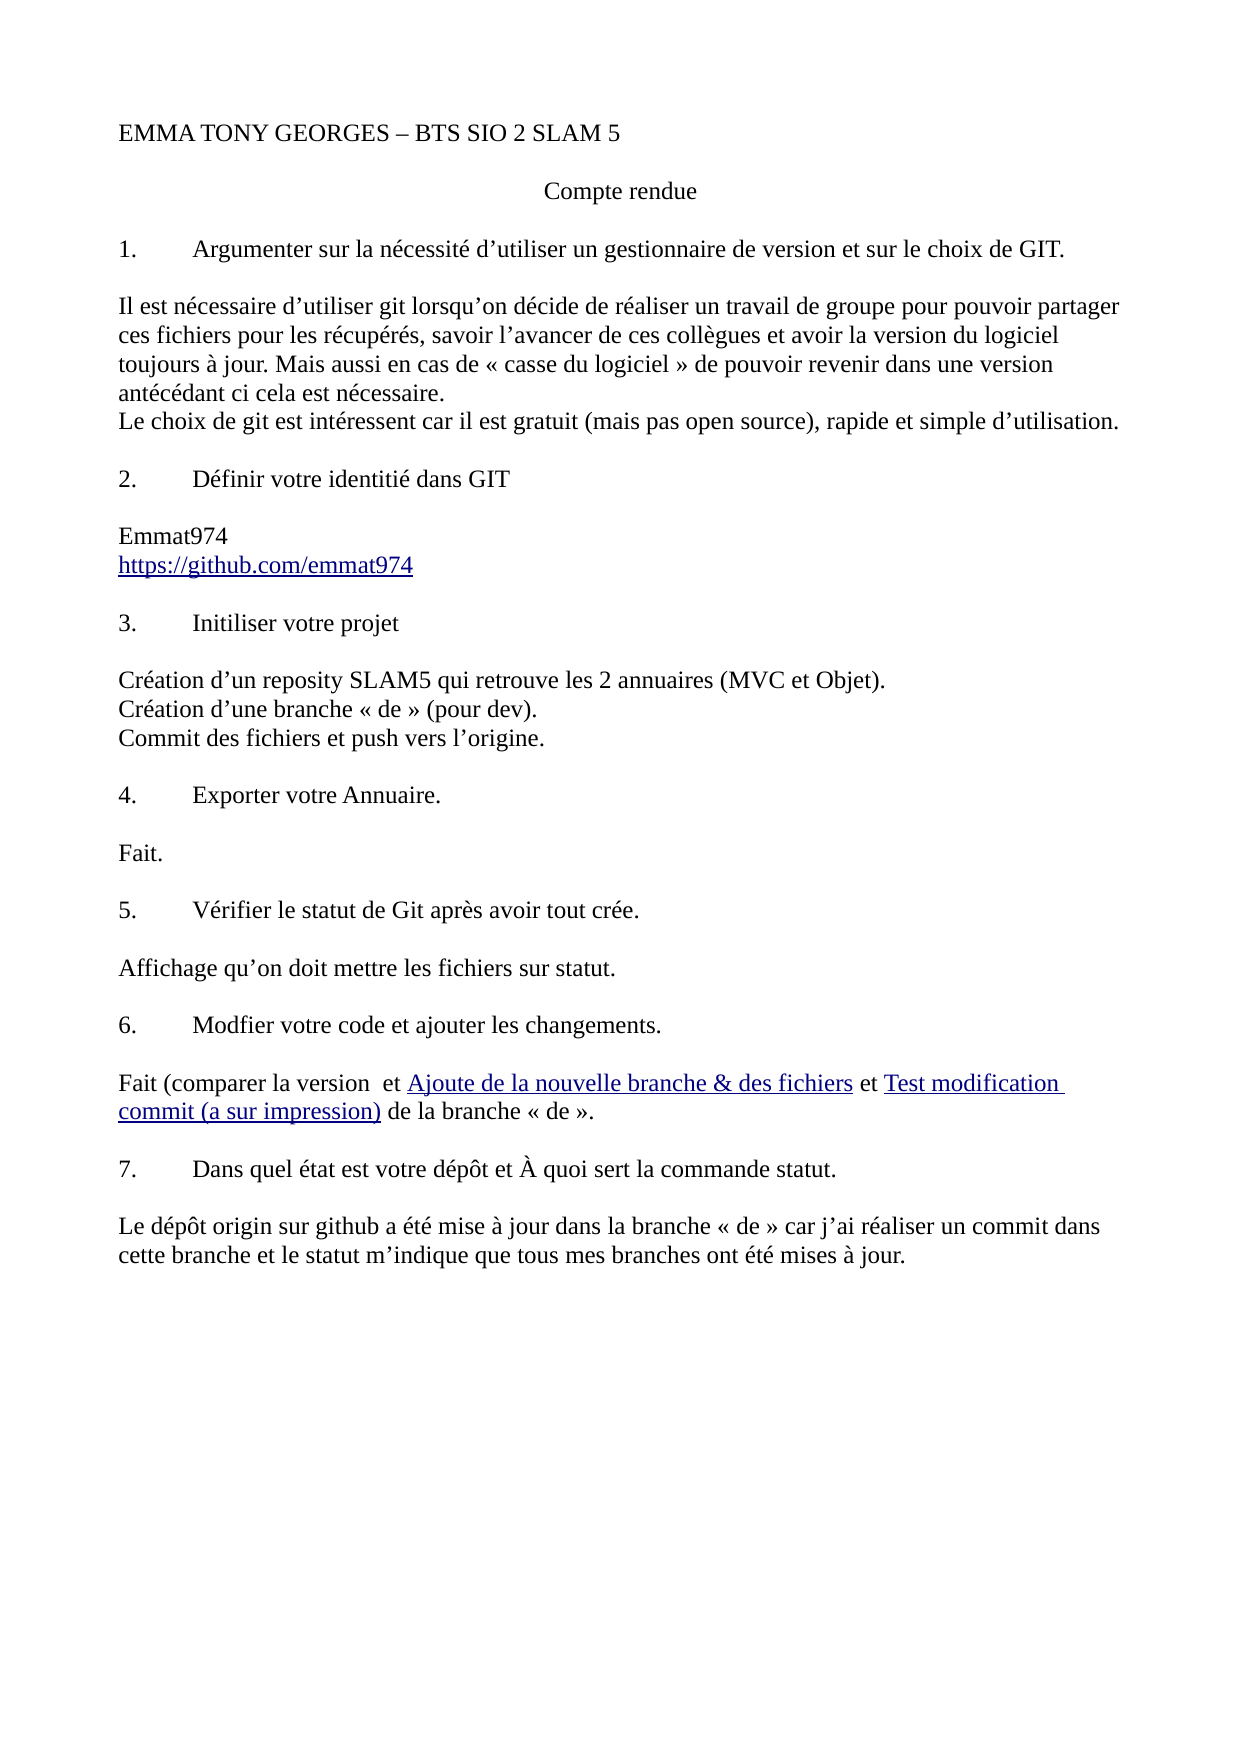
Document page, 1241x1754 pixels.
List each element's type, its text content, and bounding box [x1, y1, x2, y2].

text Le dépôt origin sur github a été mise à jour dans la branche « de » car j’ai réaliser un commit dans cette branche et le statut m’indique que tous mes branches ont été mises à jour. [118, 1211, 1122, 1269]
text 7. Dans quel état est votre dépôt et À quoi sert la commande statut. [118, 1154, 1122, 1183]
text https://github.com/emmat974 [118, 550, 1122, 579]
text 4. Exporter votre Annuaire. [118, 780, 1122, 809]
text Fait (comparer la version et Ajoute de la nouvelle branche & des fichiers et Test modification commit (a sur impression) de la branche « de ». [118, 1068, 1122, 1125]
text Création d’un reposity SLAM5 qui retrouve les 2 annuaires (MVC et Objet). [118, 665, 1122, 694]
text 3. Initiliser votre projet [118, 608, 1122, 636]
text 6. Modfier votre code et ajouter les changements. [118, 1010, 1122, 1039]
text Commit des fichiers et push vers l’origine. [118, 723, 1122, 751]
text 5. Vérifier le statut de Git après avoir tout crée. [118, 895, 1122, 924]
text Compte rendue [118, 176, 1122, 205]
text 1. Argumenter sur la nécessité d’utiliser un gestionnaire de version et sur le choix de GIT. [118, 234, 1122, 263]
text Il est nécessaire d’utiliser git lorsqu’on décide de réaliser un travail de groupe pour pouvoir partager ces fichiers pour les récupérés, savoir l’avancer de ces collègues et avoir la version du logiciel toujours à jour. Mais aussi en cas de « casse du logiciel » de pouvoir revenir dans une version antécédant ci cela est nécessaire. [118, 291, 1122, 406]
text 2. Définir votre identitié dans GIT [118, 464, 1122, 493]
text Fait. [118, 838, 1122, 866]
text Emmat974 [118, 521, 1122, 550]
text Le choix de git est intéressent car il est gratuit (mais pas open source), rapide et simple d’utilisation. [118, 406, 1122, 435]
text Affichage qu’on doit mettre les fichiers sur statut. [118, 953, 1122, 981]
text Création d’une branche « de » (pour dev). [118, 694, 1122, 723]
